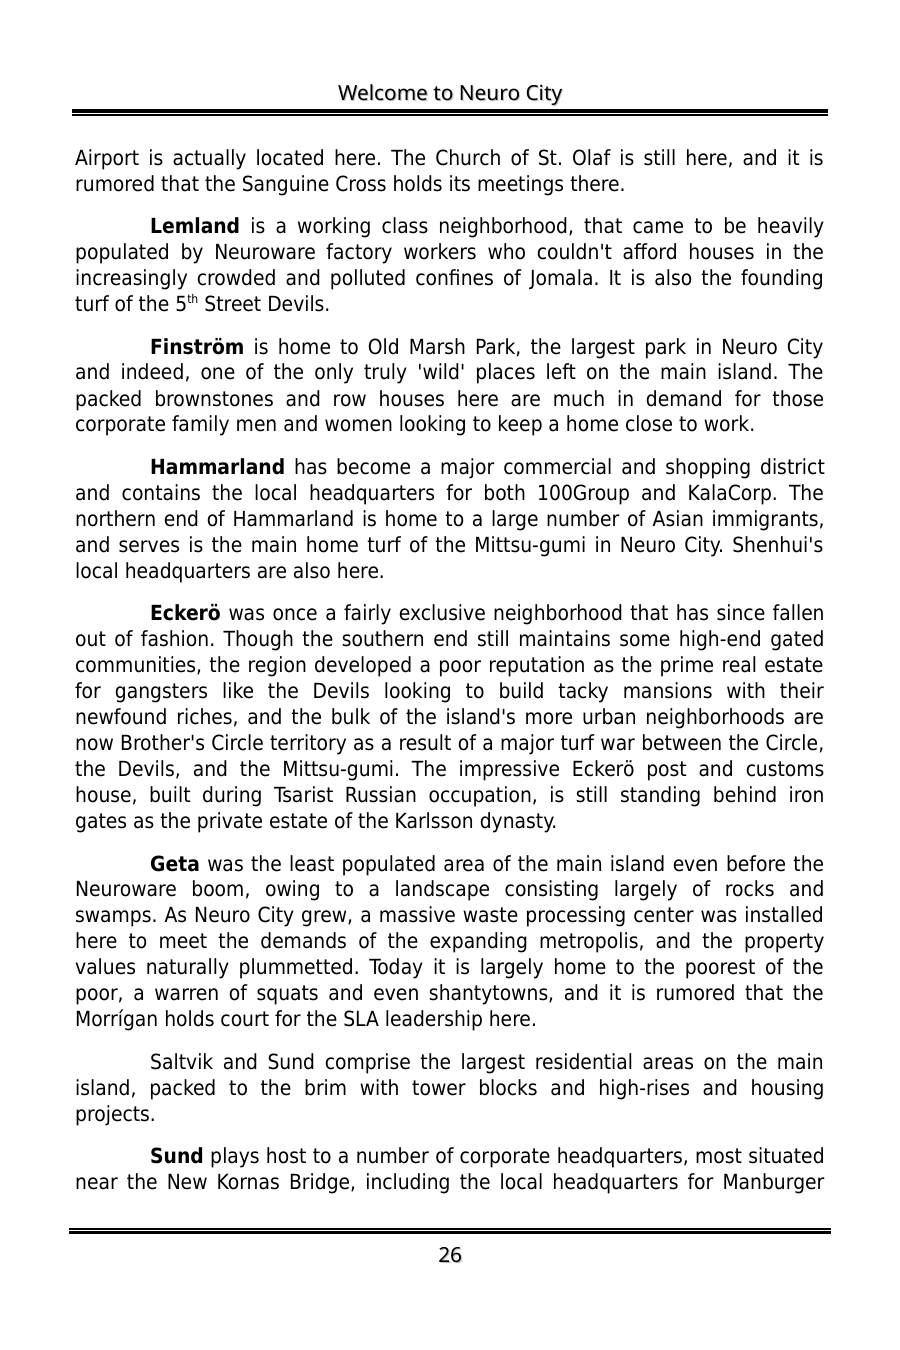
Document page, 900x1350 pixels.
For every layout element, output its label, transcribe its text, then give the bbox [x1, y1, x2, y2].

text Airport is actually located here. The Church of St. Olaf is still here, and it is rumored that the Sanguine Cross holds its meetings there. [75, 146, 825, 196]
text Saltvik and Sund comprise the largest residential areas on the main island, packed to the brim with tower blocks and high-rises and housing projects. [75, 1050, 825, 1126]
text Sund plays host to a number of corporate headquarters, most situated near the New Kornas Bridge, including the local headquarters for Manburger [75, 1144, 825, 1194]
text Lemland is a working class neighborhood, that came to be heavily populated by Neuroware factory workers who couldn't afford houses in the increasingly crowded and polluted confines of Jomala. It is also the founding turf of the 5th Street Devils. [75, 214, 825, 316]
text Eckerö was once a fairly exclusive neighborhood that has since fallen out of fashion. Though the southern end still maintains some high-end gated communities, the region developed a poor reputation as the prime real estate for gangsters like the Devils looking to build tacky mansions with their newfound riches, and the bulk of the island's more urban neighborhoods are now Brother's Circle territory as a result of a major turf war between the Circle, the Devils, and the Mittsu-gumi. The impressive Eckerö post and customs house, built during Tsarist Russian occupation, is still standing behind iron gates as the private estate of the Karlsson dynasty. [75, 601, 825, 833]
text Finström is home to Old Marsh Park, the largest park in Neuro City and indeed, one of the only truly 'wild' places left on the main island. The packed brownstones and row houses here are much in demand for those corporate family men and women looking to keep a home close to work. [75, 335, 825, 437]
text Hammarland has become a major commercial and shopping district and contains the local headquarters for both 100Group and KalaCorp. The northern end of Hammarland is home to a large number of Asian immigrants, and serves is the main home turf of the Mittsu-gumi in Neuro City. Shenhui's local headquarters are also here. [75, 455, 825, 583]
text Geta was the least populated area of the main island even before the Neuroware boom, owing to a landscape consisting largely of rocks and swamps. As Neuro City grew, a massive waste processing center was installed here to meet the demands of the expanding metropolis, and the property values naturally plummetted. Today it is largely home to the poorest of the poor, a warren of squats and even shantytowns, and it is rumored that the Morrígan holds court for the SLA leadership here. [75, 852, 825, 1031]
